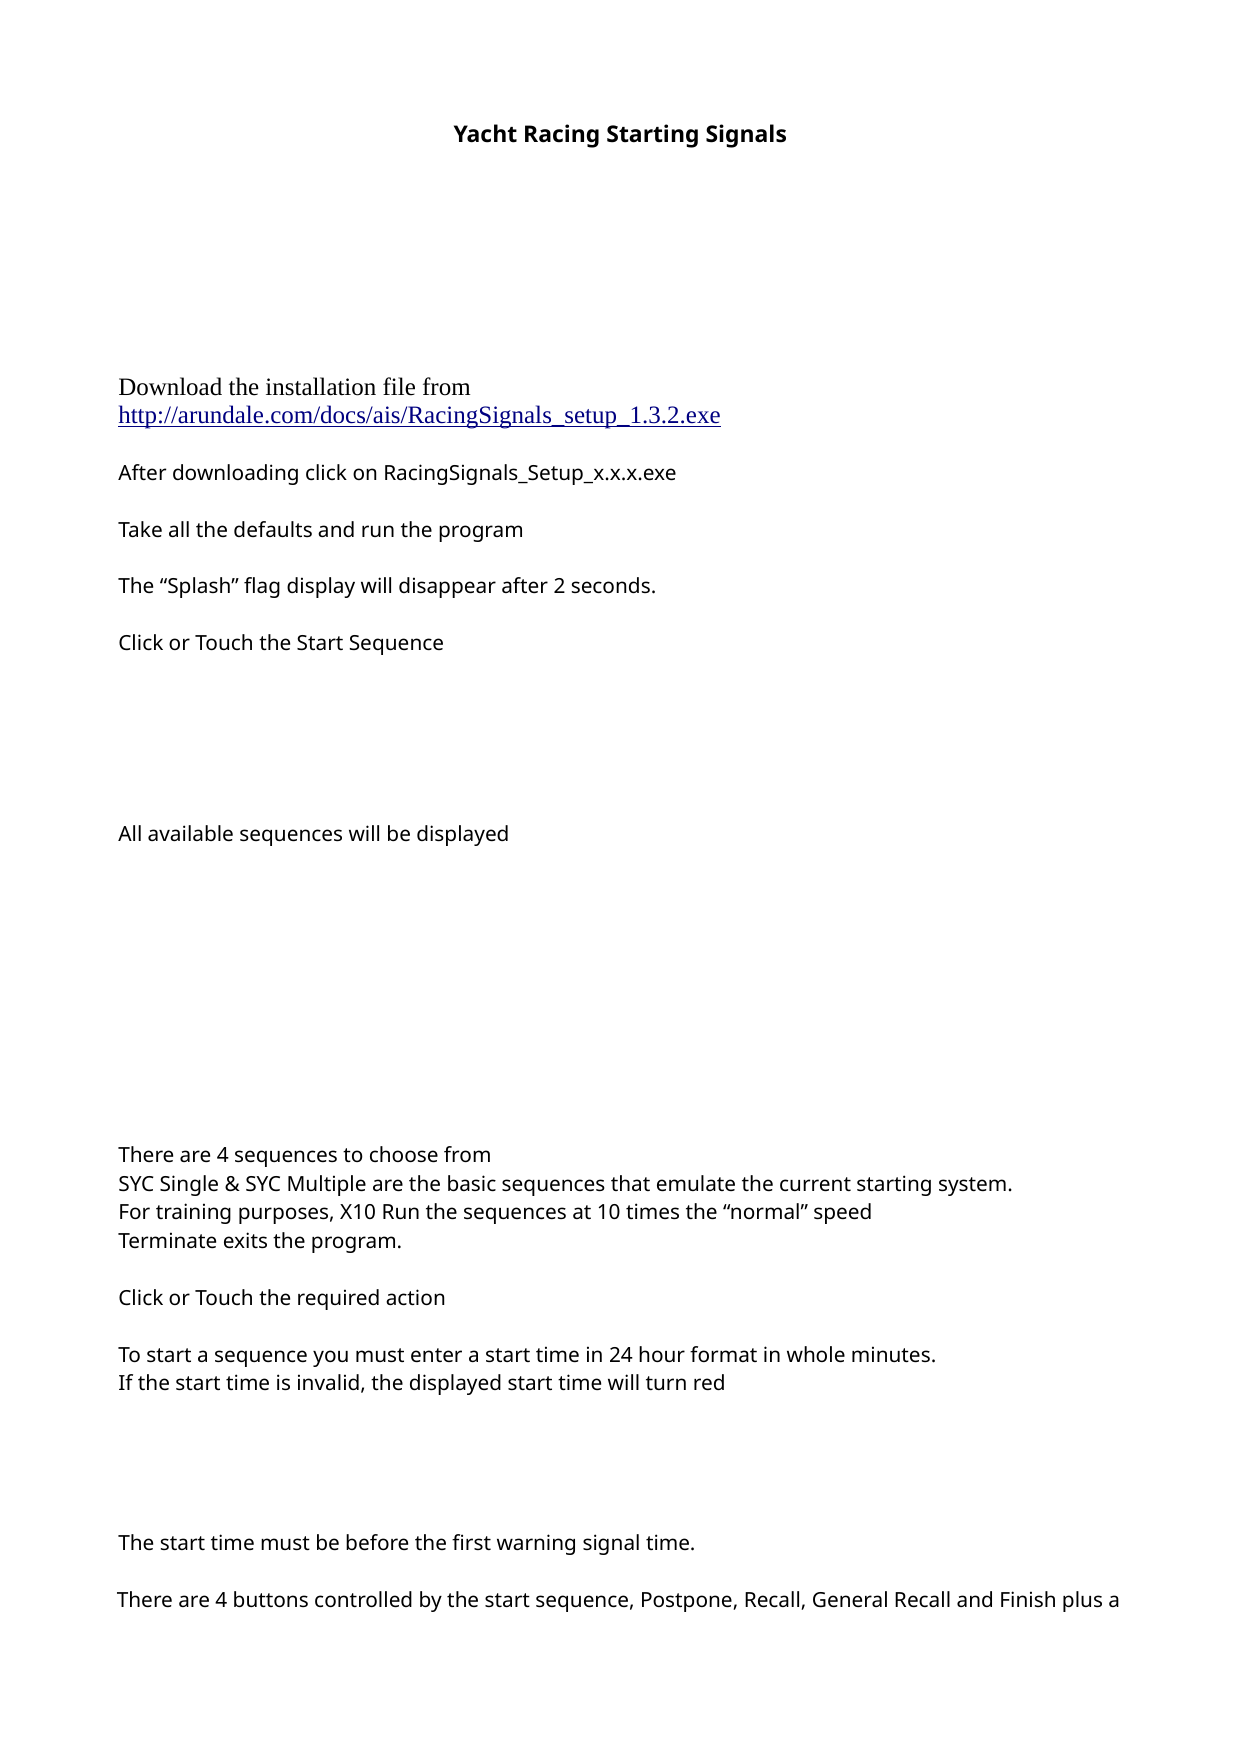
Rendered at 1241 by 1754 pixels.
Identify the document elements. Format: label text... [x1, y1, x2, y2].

text Click or Touch the Start Sequence [118, 628, 1122, 657]
text To start a sequence you must enter a start time in 24 hour format in whole minutes. [118, 1340, 1122, 1368]
text The “Splash” flag display will disappear after 2 seconds. [118, 572, 1122, 600]
text SYC Single & SYC Multiple are the basic sequences that emulate the current starting system. [118, 1169, 1122, 1197]
text http://arundale.com/docs/ais/RacingSignals_setup_1.3.2.exe [118, 401, 1122, 429]
text There are 4 sequences to choose from [118, 1141, 1122, 1169]
text Take all the defaults and run the program [118, 515, 1122, 543]
text Download the installation file from [118, 372, 1122, 401]
text For training purposes, X10 Run the sequences at 10 times the “normal” speed [118, 1197, 1122, 1226]
text All available sequences will be displayed [118, 819, 1122, 847]
text There are 4 buttons controlled by the start sequence, Postpone, Recall, General Recall and Finish plus a [117, 1585, 1122, 1613]
text Terminate exits the program. [118, 1226, 1122, 1254]
text Yacht Racing Starting Signals [118, 118, 1122, 149]
text Click or Touch the required action [118, 1283, 1122, 1311]
text After downloading click on RacingSignals_Setup_x.x.x.exe [118, 458, 1122, 486]
text The start time must be before the first warning signal time. [118, 1528, 1122, 1557]
text If the start time is invalid, the displayed start time will turn red [118, 1368, 1122, 1397]
